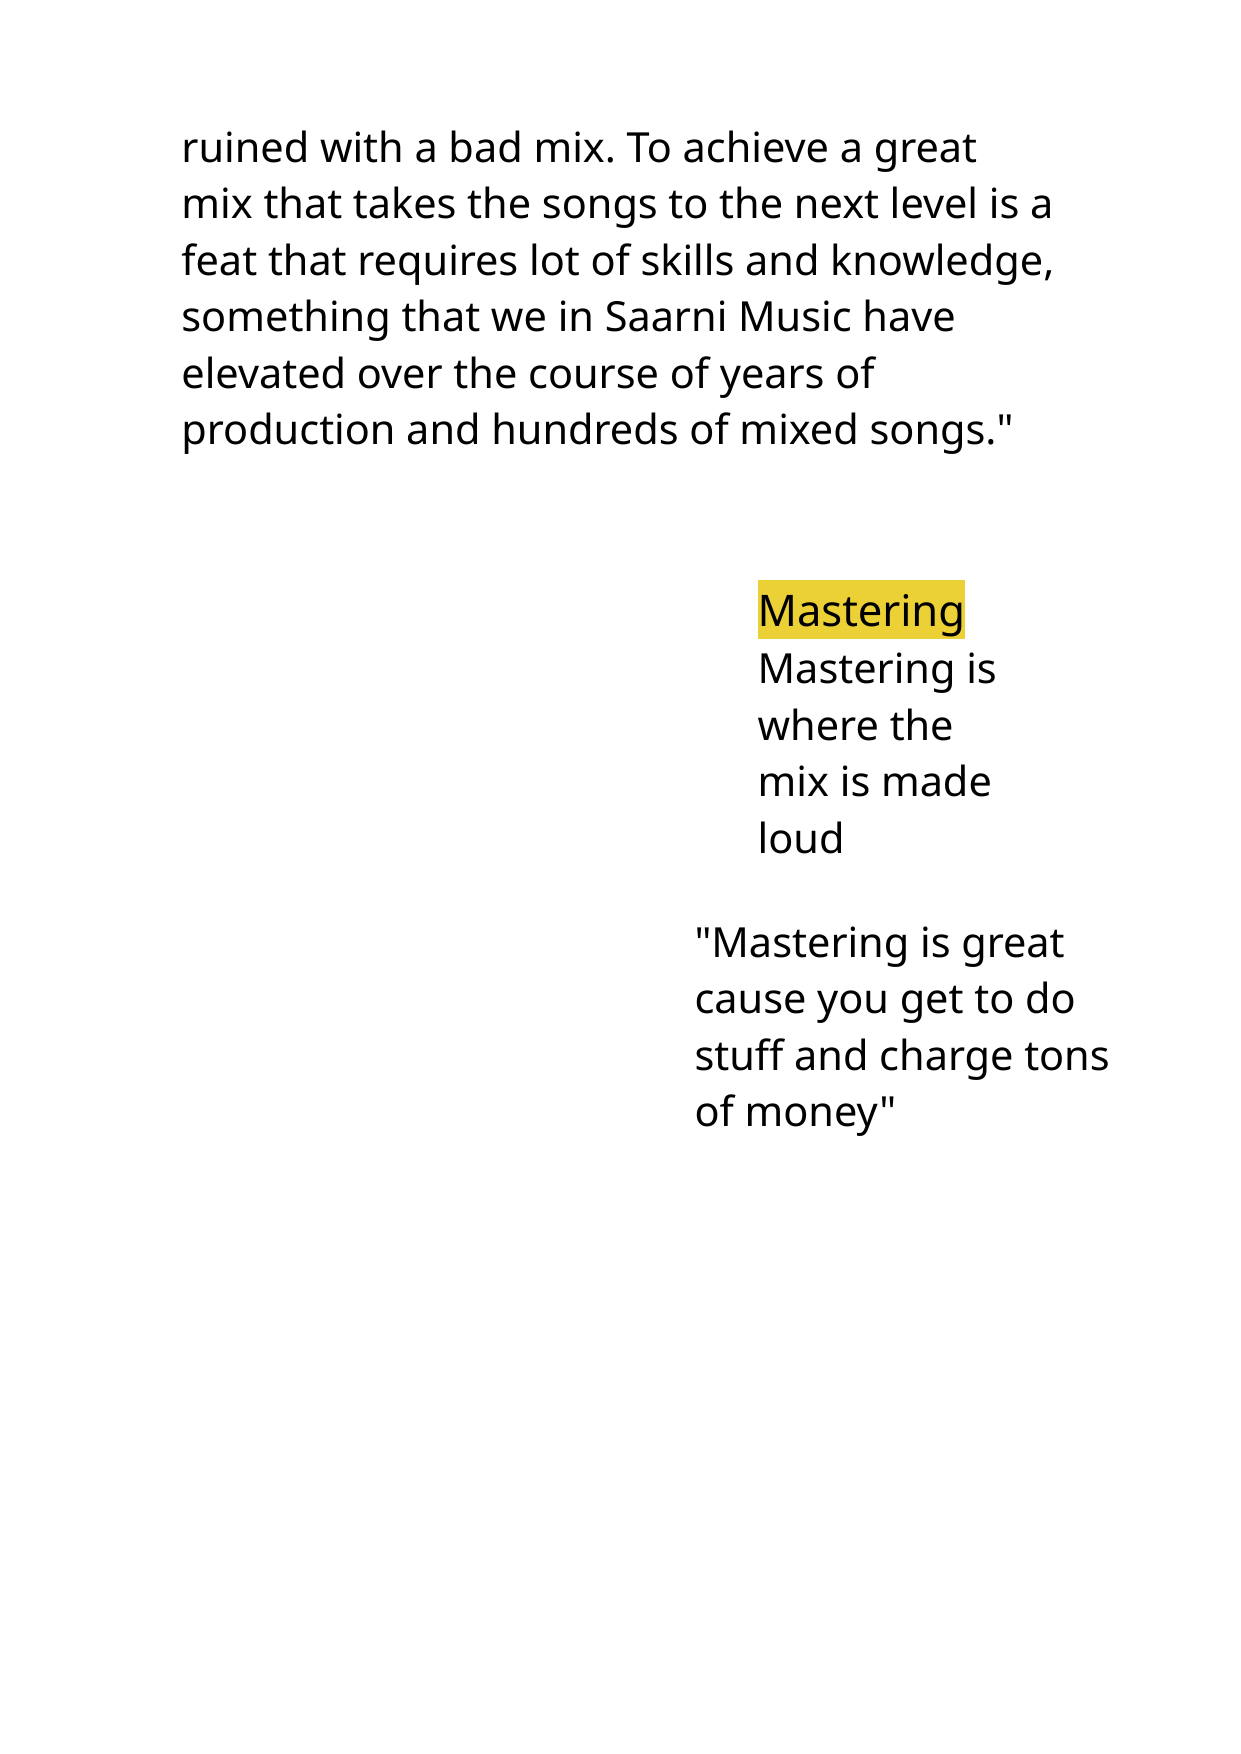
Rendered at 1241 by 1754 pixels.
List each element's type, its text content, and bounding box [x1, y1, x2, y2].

text "Mastering is great cause you get to do stuff and charge tons of money" [118, 913, 1122, 1139]
text Mastering Mastering is where the mix is made loud [181, 580, 1029, 865]
text ruined with a bad mix. To achieve a great mix that takes the songs to the next level is a feat that requires lot of skills and knowledge, something that we in Saarni Music have elevated over the course of years of production and hundreds of mixed songs." [181, 118, 1059, 457]
